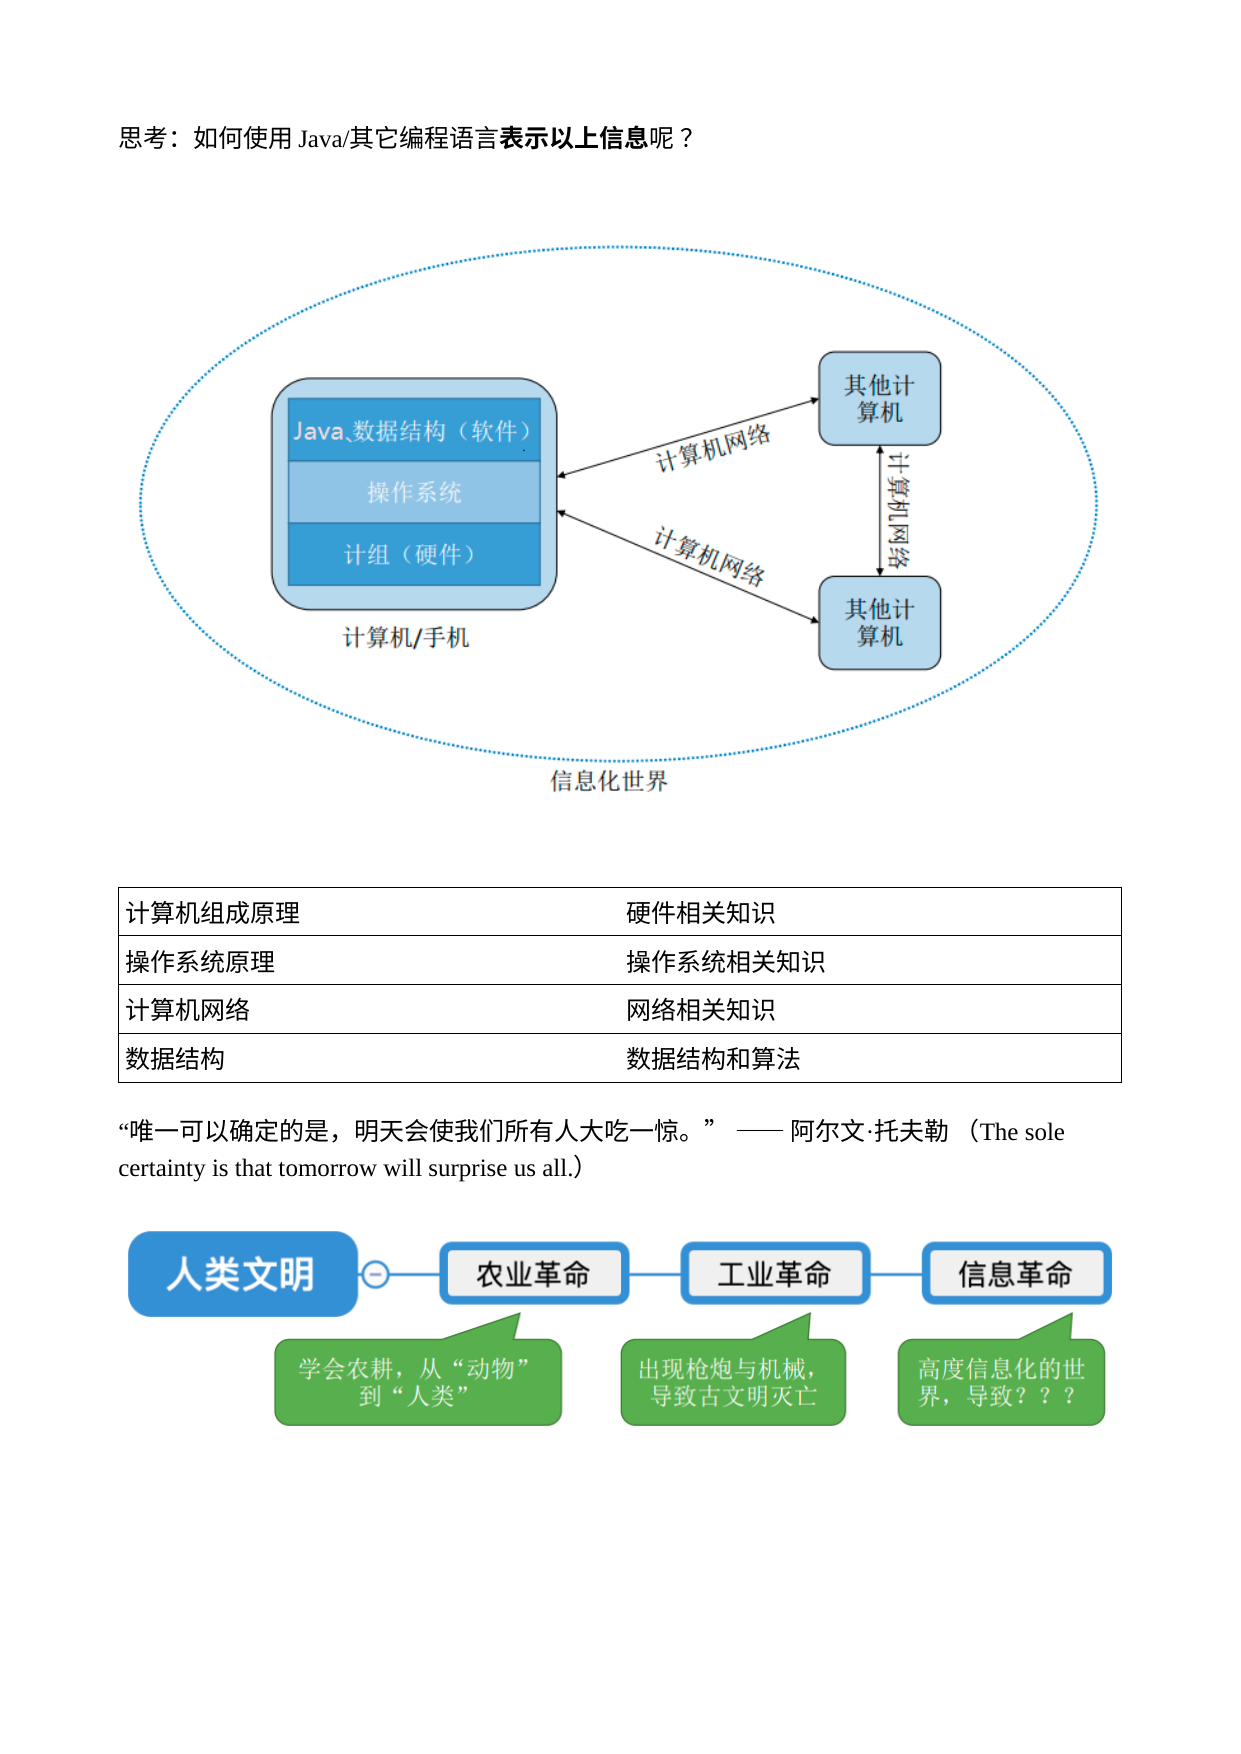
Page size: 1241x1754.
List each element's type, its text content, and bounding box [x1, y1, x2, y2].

picture [118, 1212, 1123, 1448]
table_cell 操作系统相关知识 [620, 936, 1121, 984]
table_cell 数据结构和算法 [620, 1034, 1121, 1082]
text “唯一可以确定的是，明天会使我们所有人大吃一惊。” —— 阿尔文·托夫勒 （The sole certainty is that tomorrow will surprise us all.） [118, 1111, 1122, 1184]
table_cell 计算机网络 [119, 985, 620, 1033]
picture [118, 240, 1123, 801]
table_cell 操作系统原理 [119, 936, 620, 984]
table_cell 网络相关知识 [620, 985, 1121, 1033]
table_header 硬件相关知识 [620, 888, 1121, 935]
table_cell 数据结构 [119, 1034, 620, 1082]
text 思考：如何使用Java/其它编程语言表示以上信息呢 ？ [118, 118, 1122, 154]
table_header 计算机组成原理 [119, 888, 620, 935]
